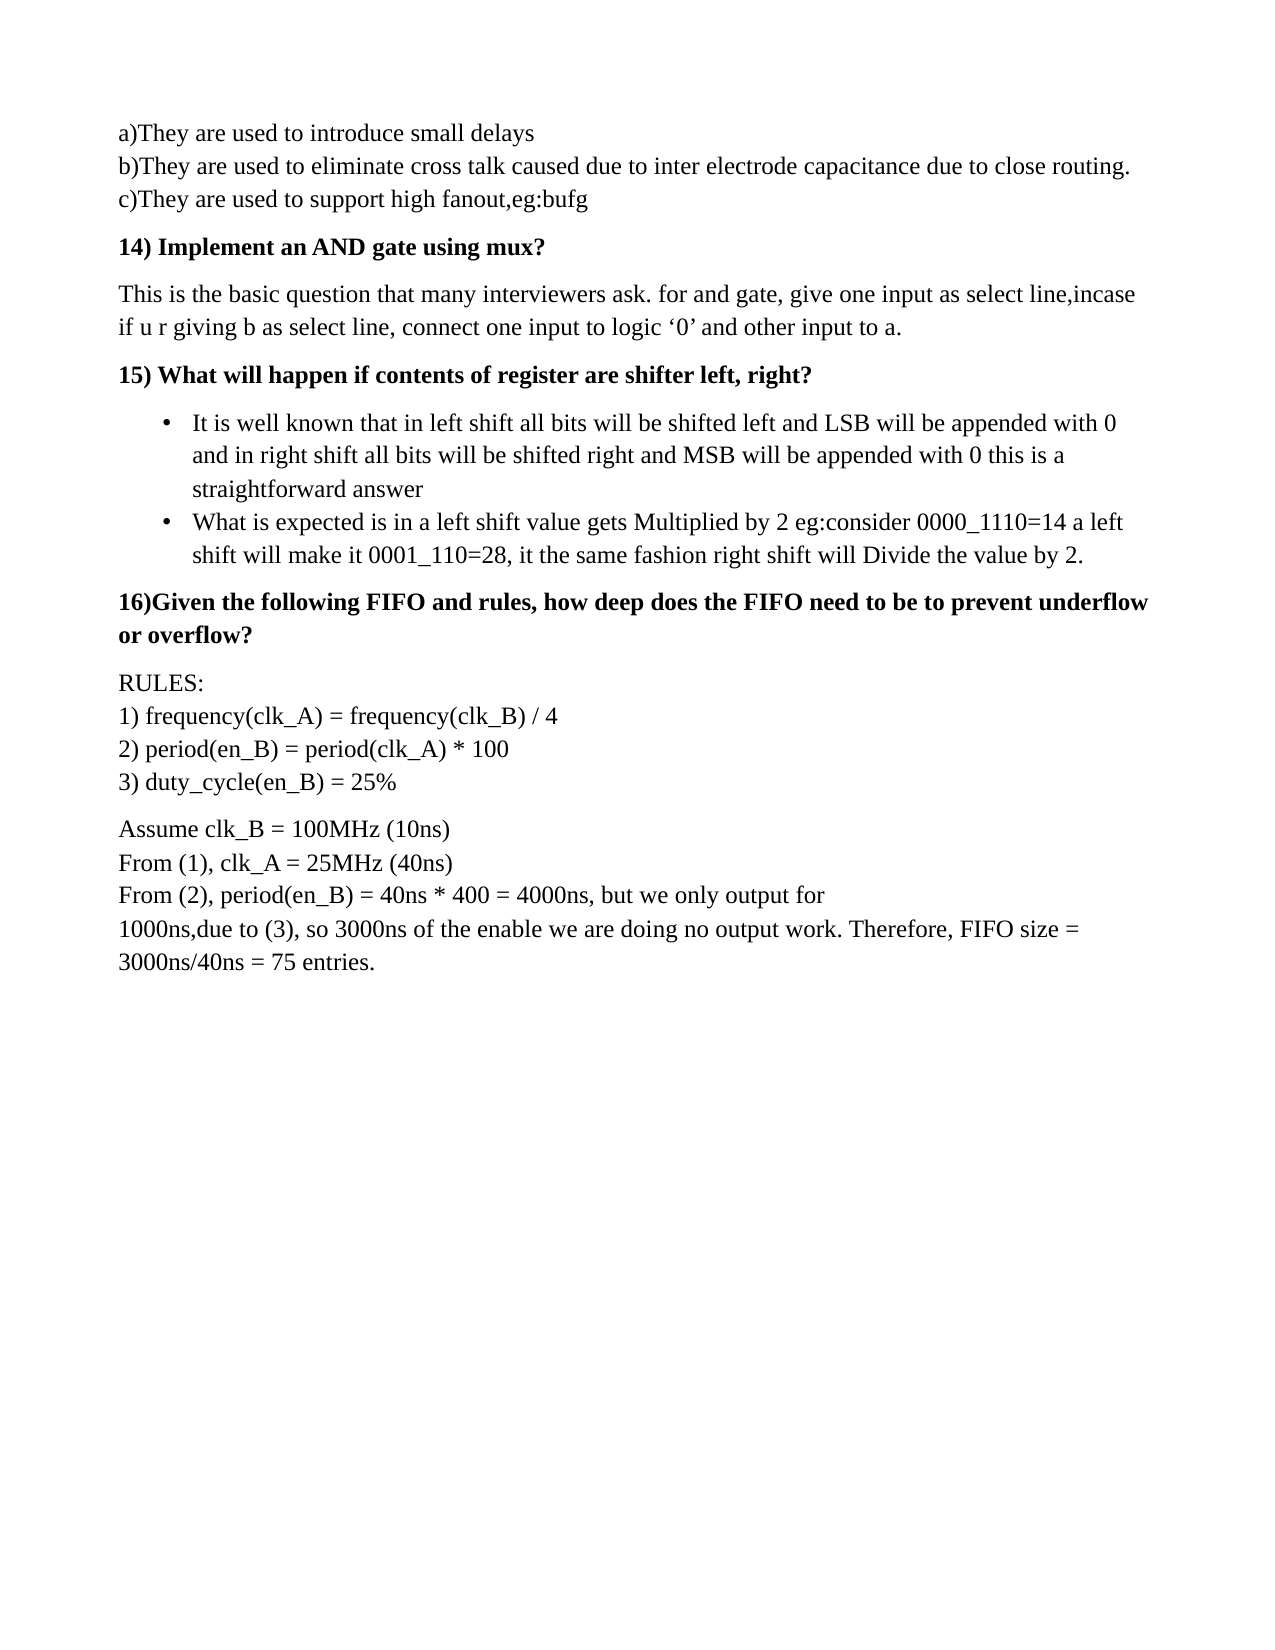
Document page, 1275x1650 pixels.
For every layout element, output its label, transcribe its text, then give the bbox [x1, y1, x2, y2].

text 14) Implement an AND gate using mux? [118, 232, 1157, 261]
text This is the basic question that many interviewers ask. for and gate, give one input as select line,incase if u r giving b as select line, connect one input to logic ‘0’ and other input to a. [118, 279, 1157, 341]
text 16)Given the following FIFO and rules, how deep does the FIFO need to be to prevent underflow or overflow? [118, 587, 1157, 649]
text Assume clk_B = 100MHz (10ns) From (1), clk_A = 25MHz (40ns) From (2), period(en_B) = 40ns * 400 = 4000ns, but we only output for 1000ns,due to (3), so 3000ns of the enable we are doing no output work. Therefore, FIFO size = 3000ns/40ns = 75 entries. [118, 814, 1157, 975]
list It is well known that in left shift all bits will be shifted left and LSB will be appended with 0 and in right shift all bits will be shifted right and MSB will be appended with 0 this is a straightforward answer [162, 408, 1157, 502]
text 15) What will happen if contents of register are shifter left, right? [118, 360, 1157, 389]
list What is expected is in a left shift value gets Multiplied by 2 eg:consider 0000_1110=14 a left shift will make it 0001_110=28, it the same fashion right shift will Divide the value by 2. [162, 507, 1157, 568]
text a)They are used to introduce small delays b)They are used to eliminate cross talk caused due to inter electrode capacitance due to close routing. c)They are used to support high fanout,eg:bufg [118, 118, 1157, 213]
text RULES: 1) frequency(clk_A) = frequency(clk_B) / 4 2) period(en_B) = period(clk_A) * 100 3) duty_cycle(en_B) = 25% [118, 668, 1157, 796]
